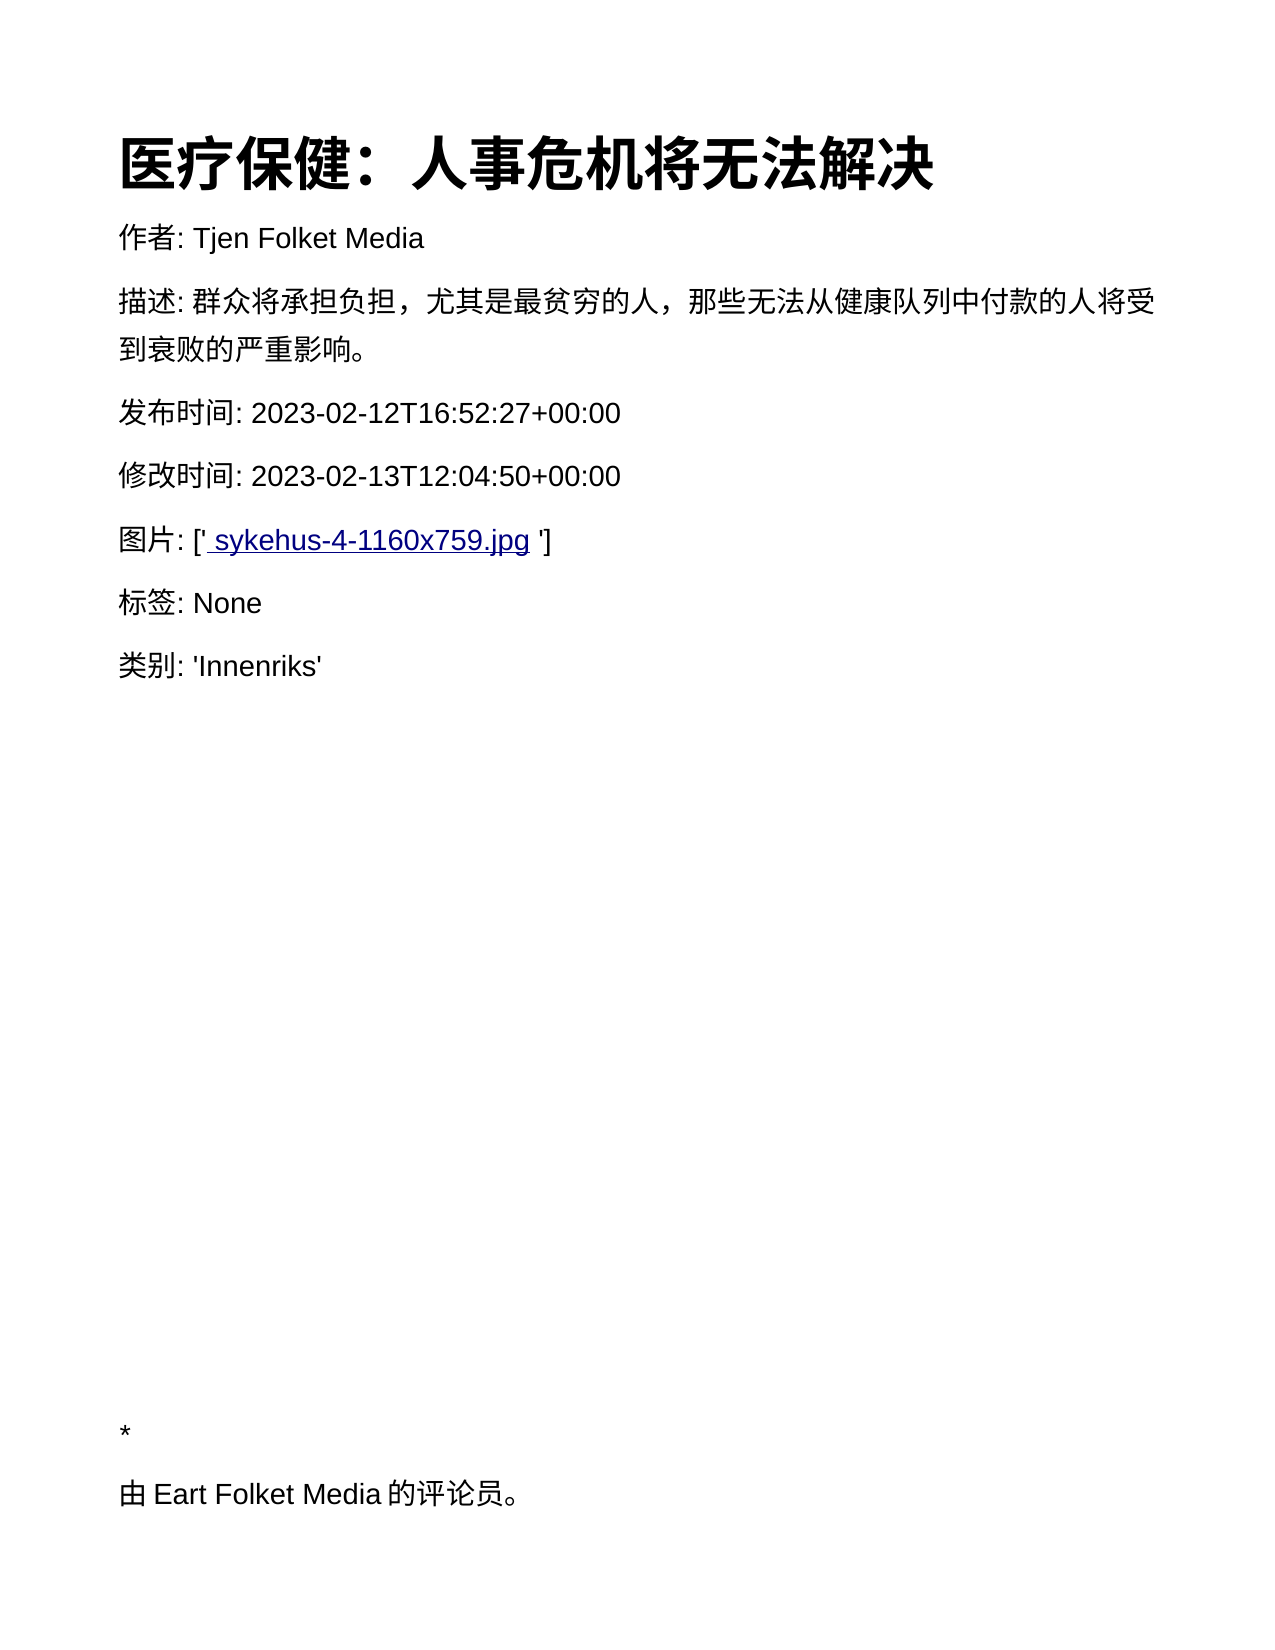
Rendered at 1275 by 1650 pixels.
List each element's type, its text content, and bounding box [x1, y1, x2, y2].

text 类别: 'Innenriks' [118, 642, 1157, 685]
text 作者: Tjen Folket Media [118, 215, 1157, 257]
text 发布时间: 2023-02-12T16:52:27+00:00 [118, 390, 1157, 432]
text 由Eart Folket Media的评论员。 [118, 1471, 1157, 1513]
text 标签: None [118, 579, 1157, 622]
subtitle 医疗保健：人事危机将无法解决 [118, 118, 1157, 203]
text 修改时间: 2023-02-13T12:04:50+00:00 [118, 453, 1157, 495]
text * [118, 706, 1157, 1451]
text 描述: 群众将承担负担，尤其是最贫穷的人，那些无法从健康队列中付款的人将受到衰败的严重影响。 [118, 278, 1157, 369]
text 图片: [' sykehus-4-1160x759.jpg '] [118, 516, 1157, 558]
